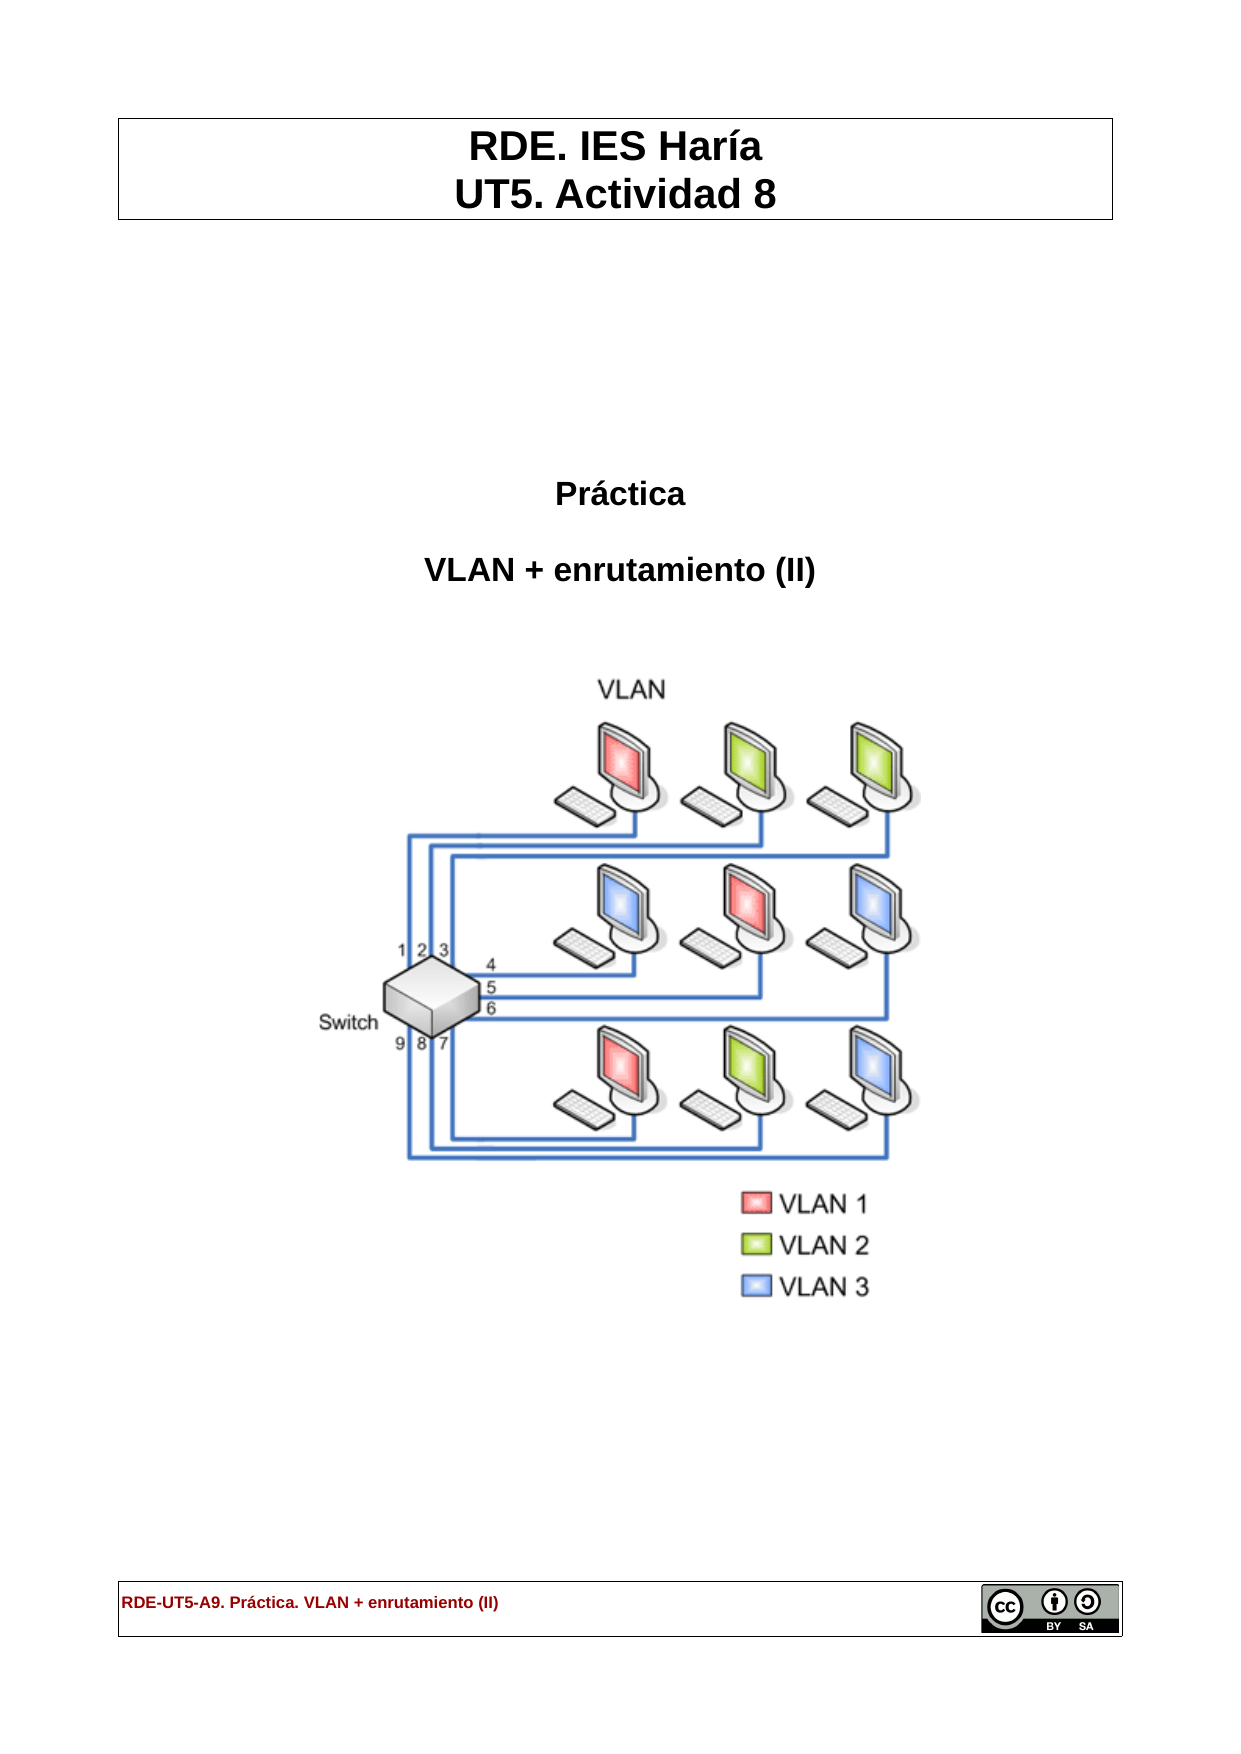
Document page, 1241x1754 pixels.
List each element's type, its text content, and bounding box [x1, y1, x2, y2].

picture [981, 1584, 1119, 1633]
picture [319, 672, 921, 1305]
text RDE. IES Haría [119, 119, 1112, 166]
subtitle VLAN + enrutamiento (II) [118, 550, 1122, 588]
subtitle Práctica [118, 474, 1122, 512]
text UT5. Actividad 8 [119, 166, 1112, 219]
